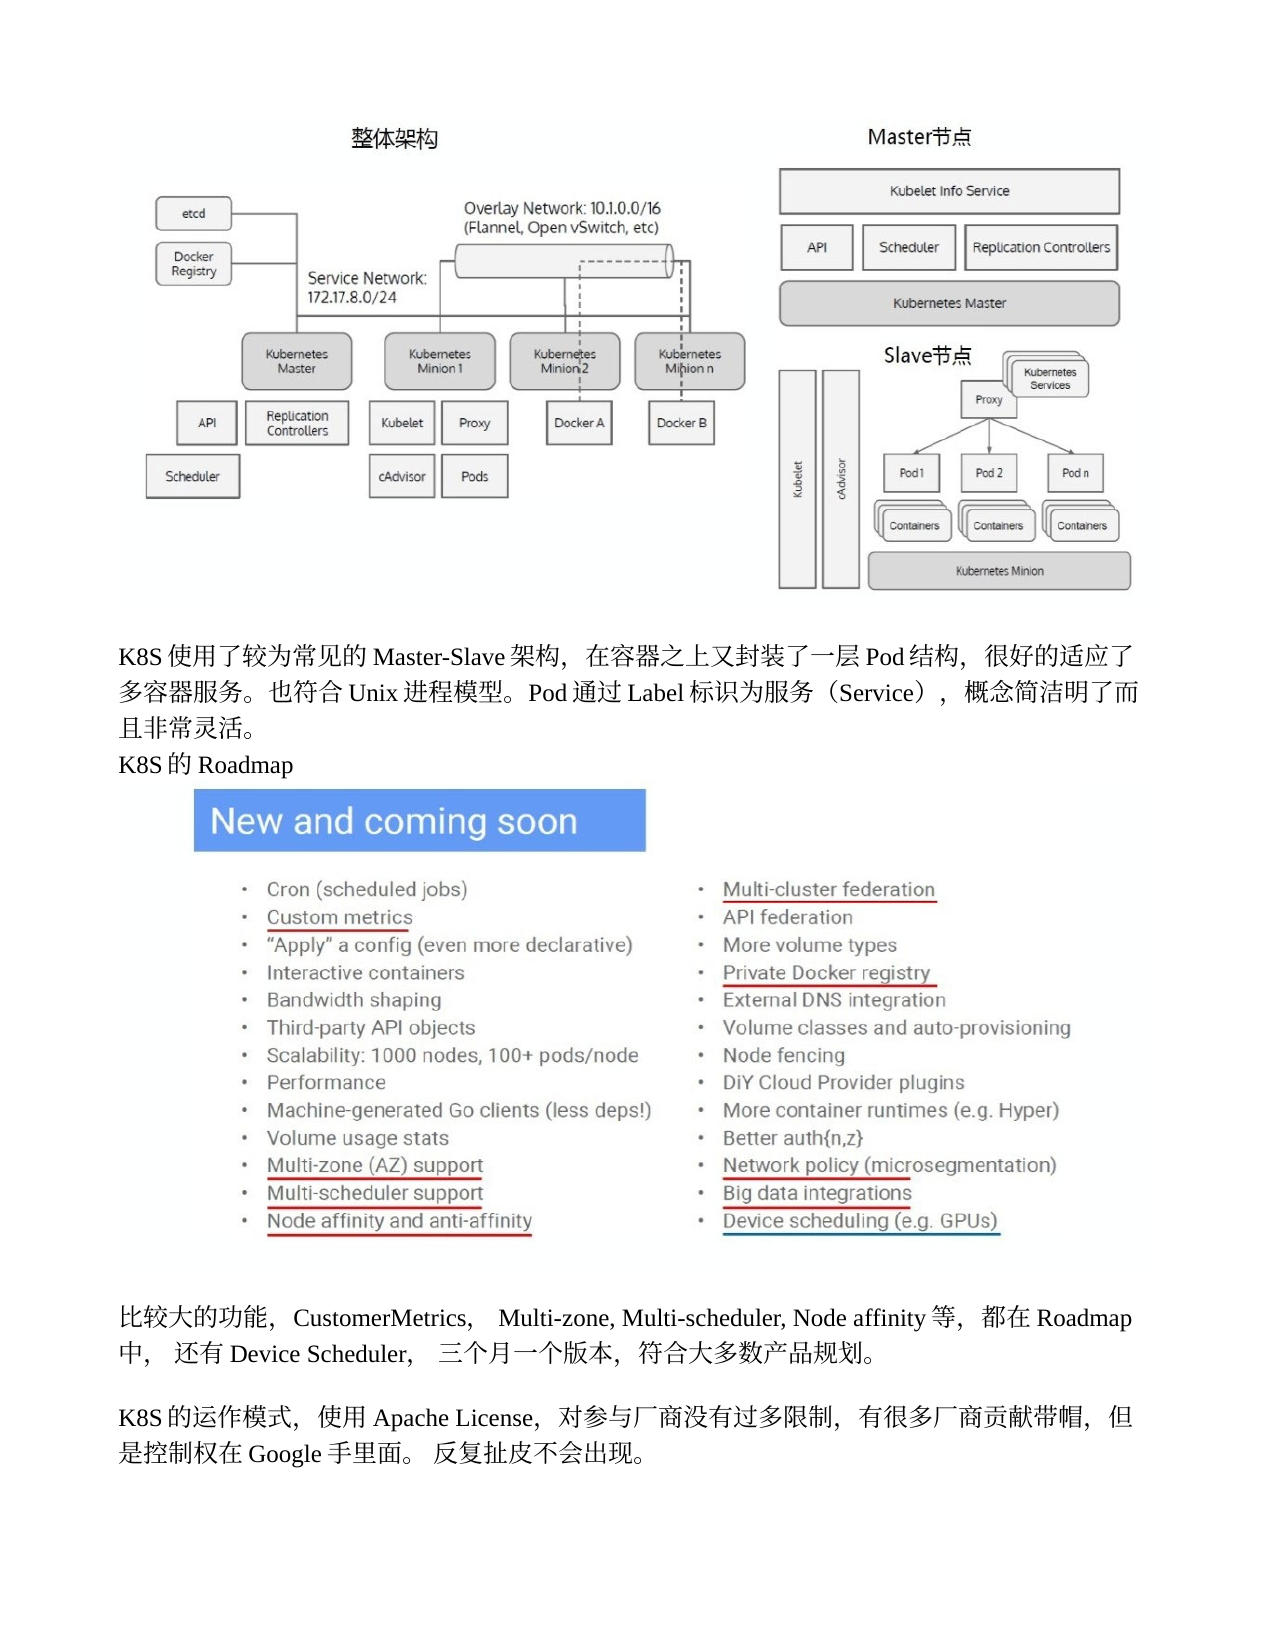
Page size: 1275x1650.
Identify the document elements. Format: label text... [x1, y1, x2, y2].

text 比较大的功能，CustomerMetrics， Multi-zone, Multi-scheduler, Node affinity等，都在Roadmap中， 还有Device Scheduler， 三个月一个版本，符合大多数产品规划。 [118, 1297, 1157, 1369]
picture [118, 118, 1157, 608]
text K8S使用了较为常见的Master-Slave架构，在容器之上又封装了一层Pod结构，很好的适应了多容器服务。也符合Unix进程模型。Pod通过Label标识为服务（Service），概念简洁明了而且非常灵活。 [118, 637, 1157, 744]
picture [118, 780, 1157, 1269]
text K8S的运作模式，使用Apache License，对参与厂商没有过多限制，有很多厂商贡献带帽，但是控制权在Google手里面。 反复扯皮不会出现。 [118, 1398, 1157, 1470]
text K8S的Roadmap [118, 744, 1157, 780]
